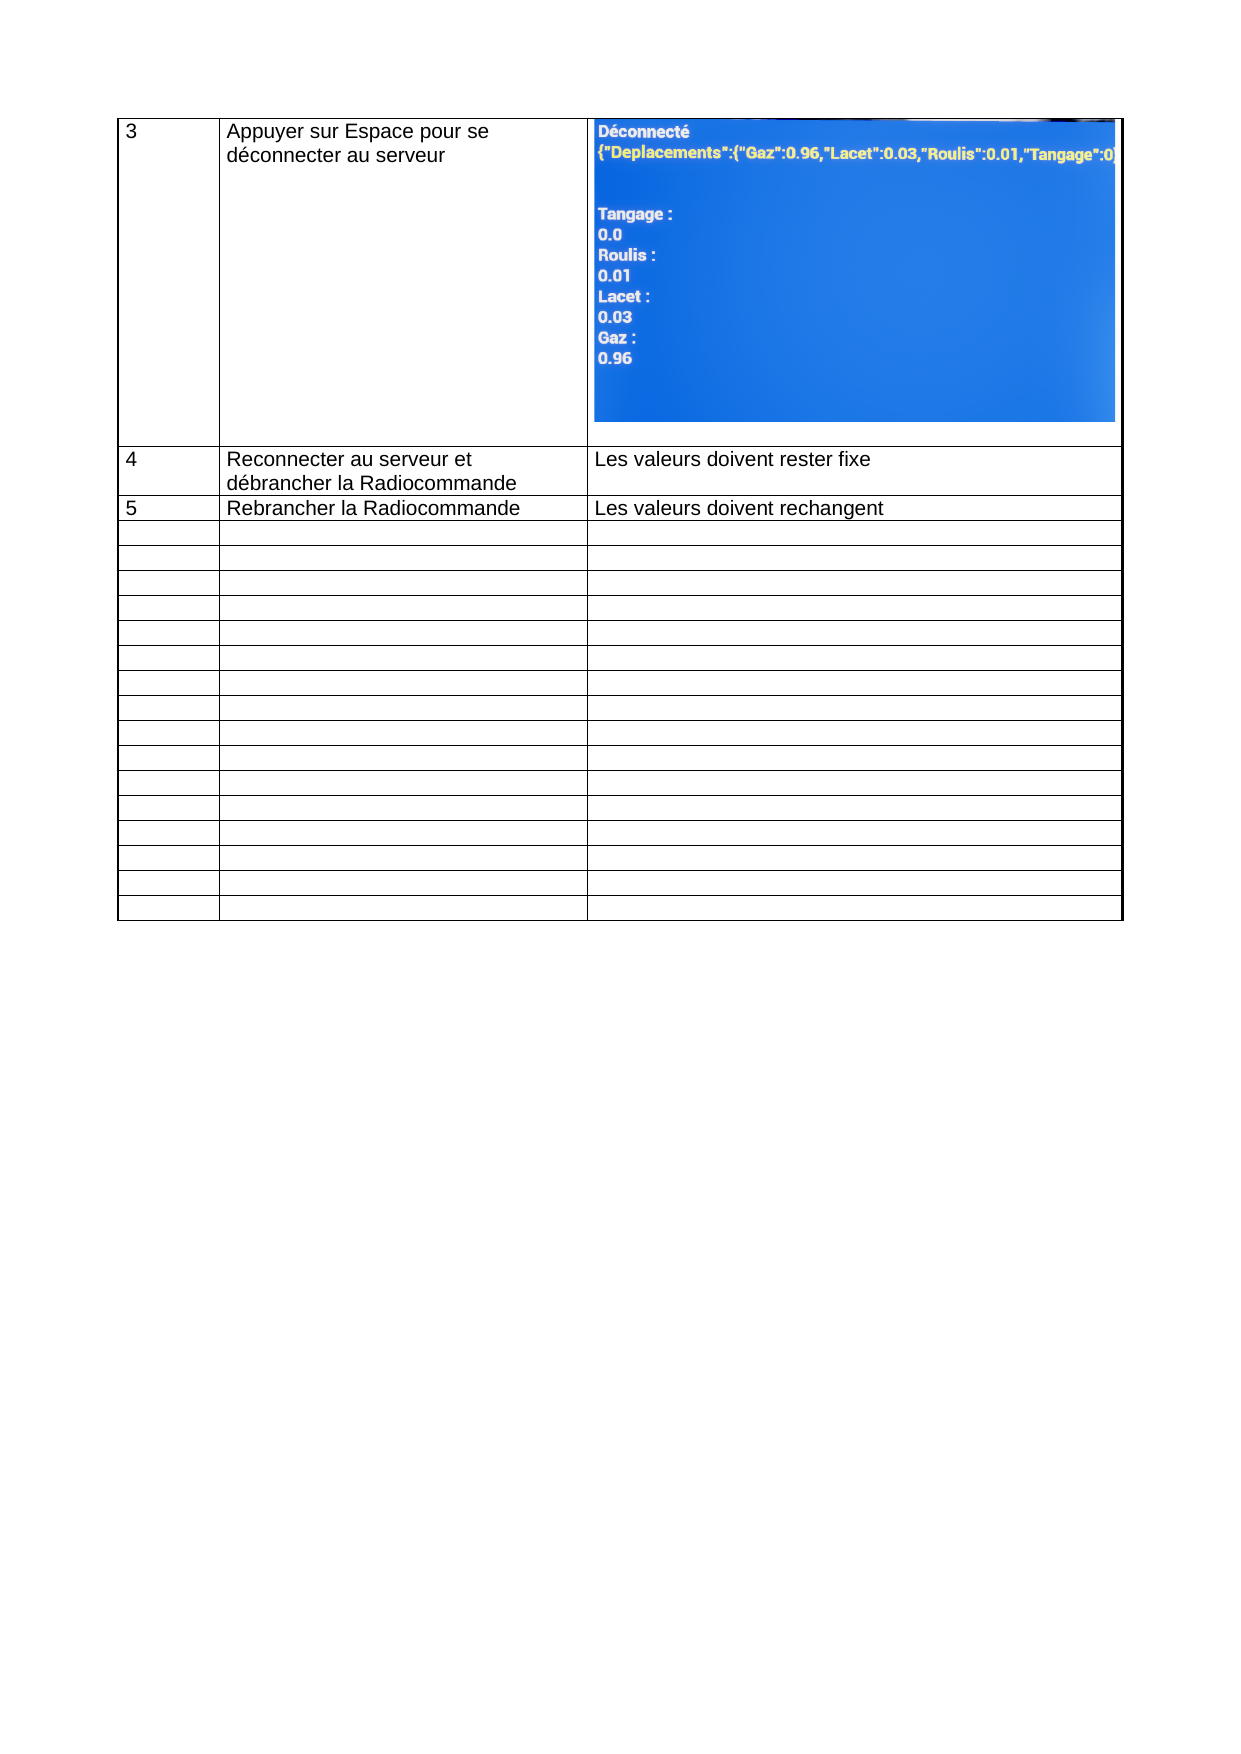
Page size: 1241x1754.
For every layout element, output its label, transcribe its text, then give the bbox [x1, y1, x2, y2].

table_cell [588, 521, 1121, 544]
table_cell [119, 596, 219, 619]
table_cell [220, 671, 587, 694]
table_cell [588, 871, 1121, 894]
table_cell [220, 871, 587, 894]
table_cell 5 [119, 496, 219, 519]
table_cell [119, 771, 219, 794]
table_cell [588, 671, 1121, 694]
table_cell [588, 571, 1121, 594]
table_cell [588, 896, 1121, 919]
table_cell [588, 596, 1121, 619]
table_cell [119, 571, 219, 594]
table_cell [220, 546, 587, 569]
table_cell [119, 746, 219, 769]
table_cell [119, 721, 219, 744]
table_cell [119, 646, 219, 669]
table_cell [588, 771, 1121, 794]
table_cell [220, 571, 587, 594]
table_cell [119, 846, 219, 869]
table_cell [588, 646, 1121, 669]
table_cell [119, 896, 219, 919]
table_cell [220, 746, 587, 769]
table_cell Rebrancher la Radiocommande [220, 496, 587, 519]
table_cell [220, 521, 587, 544]
table_cell [588, 621, 1121, 644]
table_cell [220, 721, 587, 744]
table_cell [588, 696, 1121, 719]
table_cell [119, 796, 219, 819]
table_cell [588, 821, 1121, 844]
table_cell [220, 646, 587, 669]
table_cell Les valeurs doivent rechangent [588, 496, 1121, 519]
table_cell 4 [119, 447, 219, 494]
table_cell [119, 696, 219, 719]
table_cell [119, 621, 219, 644]
table_cell [119, 821, 219, 844]
table_cell [588, 796, 1121, 819]
table_cell Les valeurs doivent rester fixe [588, 447, 1121, 494]
table_cell [220, 696, 587, 719]
table_cell [119, 671, 219, 694]
table_cell [588, 721, 1121, 744]
table_cell [220, 771, 587, 794]
table_cell [220, 846, 587, 869]
table_cell [220, 896, 587, 919]
table_cell Reconnecter au serveur et débrancher la Radiocommande [220, 447, 587, 494]
table_cell [588, 546, 1121, 569]
table_cell 3 [119, 119, 219, 446]
table_cell Appuyer sur Espace pour se déconnecter au serveur [220, 119, 587, 446]
table_cell [119, 546, 219, 569]
table_cell [119, 521, 219, 544]
table_cell [220, 621, 587, 644]
table_cell [588, 746, 1121, 769]
table_cell [588, 846, 1121, 869]
table_cell [588, 119, 1121, 446]
picture [594, 119, 1116, 422]
table_cell [220, 821, 587, 844]
table_cell [220, 596, 587, 619]
table_cell [220, 796, 587, 819]
table_cell [119, 871, 219, 894]
